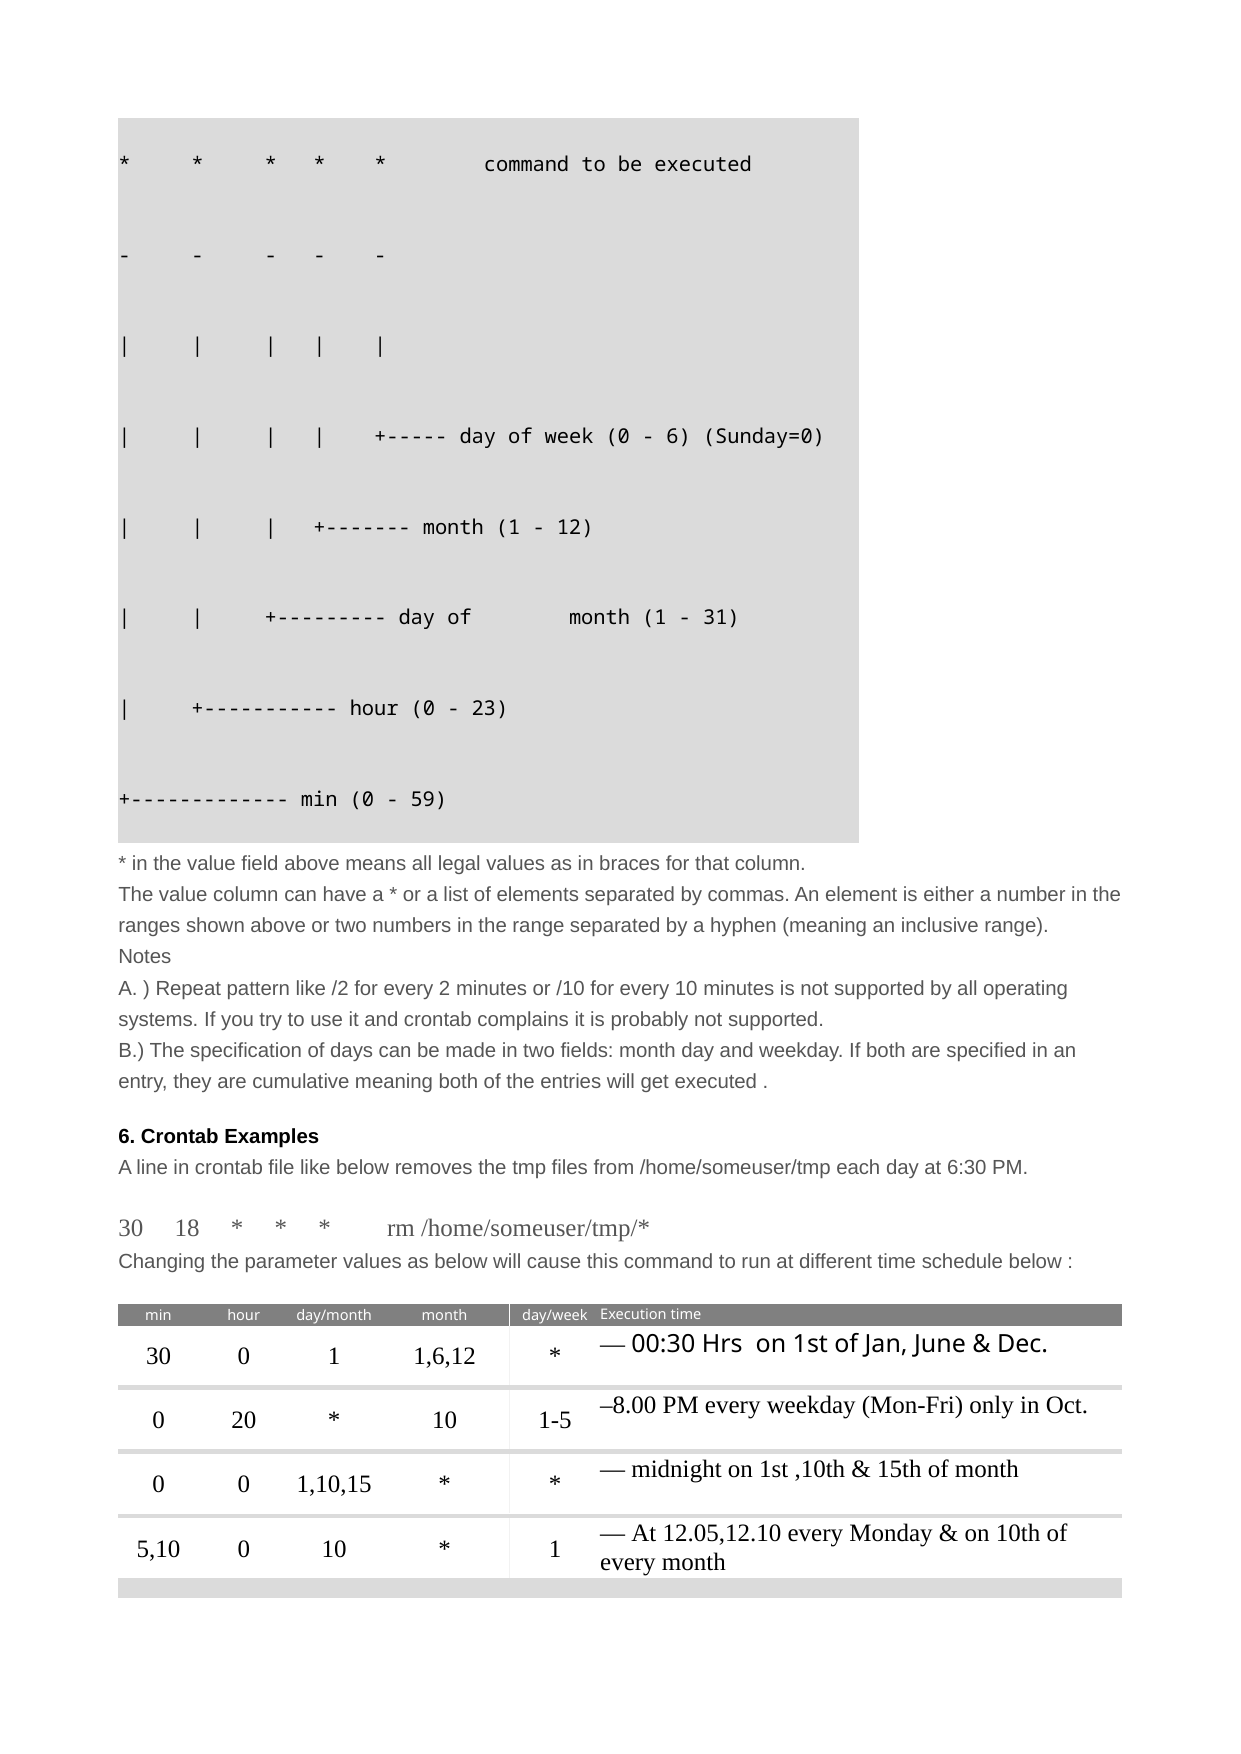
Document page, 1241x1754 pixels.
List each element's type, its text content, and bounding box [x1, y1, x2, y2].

table_cell 1,10,15 [289, 1454, 379, 1513]
table_cell 30 [118, 1326, 198, 1385]
table_cell * [289, 1390, 379, 1449]
table_header min [118, 1304, 198, 1326]
table_cell 0 [198, 1454, 289, 1513]
table_header day/week [510, 1304, 600, 1326]
table_cell [118, 1385, 1122, 1390]
table_cell * [379, 1518, 509, 1578]
table_header hour [198, 1304, 289, 1326]
table_cell 1-5 [510, 1390, 600, 1449]
subtitle 6. Crontab Examples [118, 1124, 1122, 1148]
table_cell 1 [289, 1326, 379, 1385]
table_header * * * * * command to be executed - - - - - | | | | | | | | | +----- day of week (0 - 6) (Sunday=0) | | | +------- month (1 - 12) | | +--------- day of month (1 - 31) | +----------- hour (0 - 23) +------------- min (0 - 59) [118, 118, 859, 843]
table_header day/month [289, 1304, 379, 1326]
table_cell 1,6,12 [379, 1326, 509, 1385]
table_cell — At 12.05,12.10 every Monday & on 10th of every month [600, 1518, 1122, 1578]
table_cell [118, 1514, 1122, 1518]
table_cell 0 [198, 1326, 289, 1385]
table_cell 10 [289, 1518, 379, 1578]
table_header Execution time [600, 1304, 1122, 1326]
text * in the value field above means all legal values as in braces for that column. The value column can have a * or a list of elements separated by commas. An element is either a number in the ranges shown above or two numbers in the range separated by a hyphen (meaning an inclusive range). Notes A. ) Repeat pattern like /2 for every 2 minutes or /10 for every 10 minutes is not supported by all operating systems. If you try to use it and crontab complains it is probably not supported. [118, 843, 1122, 1031]
table_cell [118, 1449, 1122, 1454]
table_cell 0 [198, 1518, 289, 1578]
text A line in crontab file like below removes the tmp files from /home/someuser/tmp each day at 6:30 PM. [118, 1148, 1122, 1179]
table_cell — midnight on 1st ,10th & 15th of month [600, 1454, 1122, 1513]
table_cell * [510, 1454, 600, 1513]
table_cell 0 [118, 1390, 198, 1449]
table_cell : [118, 1578, 1122, 1598]
table_cell 5,10 [118, 1518, 198, 1578]
table_cell * [379, 1454, 509, 1513]
table_cell — 00:30 Hrs on 1st of Jan, June & Dec. [600, 1326, 1122, 1385]
table_header month [379, 1304, 509, 1326]
text B.) The specification of days can be made in two fields: month day and weekday. If both are specified in an entry, they are cumulative meaning both of the entries will get executed . [118, 1031, 1122, 1093]
table_cell 20 [198, 1390, 289, 1449]
table_cell –8.00 PM every weekday (Mon-Fri) only in Oct. [600, 1390, 1122, 1449]
table_cell 10 [379, 1390, 509, 1449]
text Changing the parameter values as below will cause this command to run at different time schedule below : [118, 1241, 1122, 1273]
text 30 18 * * * rm /home/someuser/tmp/* [118, 1210, 1122, 1241]
table_cell * [510, 1326, 600, 1385]
table_cell 0 [118, 1454, 198, 1513]
table_cell 1 [510, 1518, 600, 1578]
